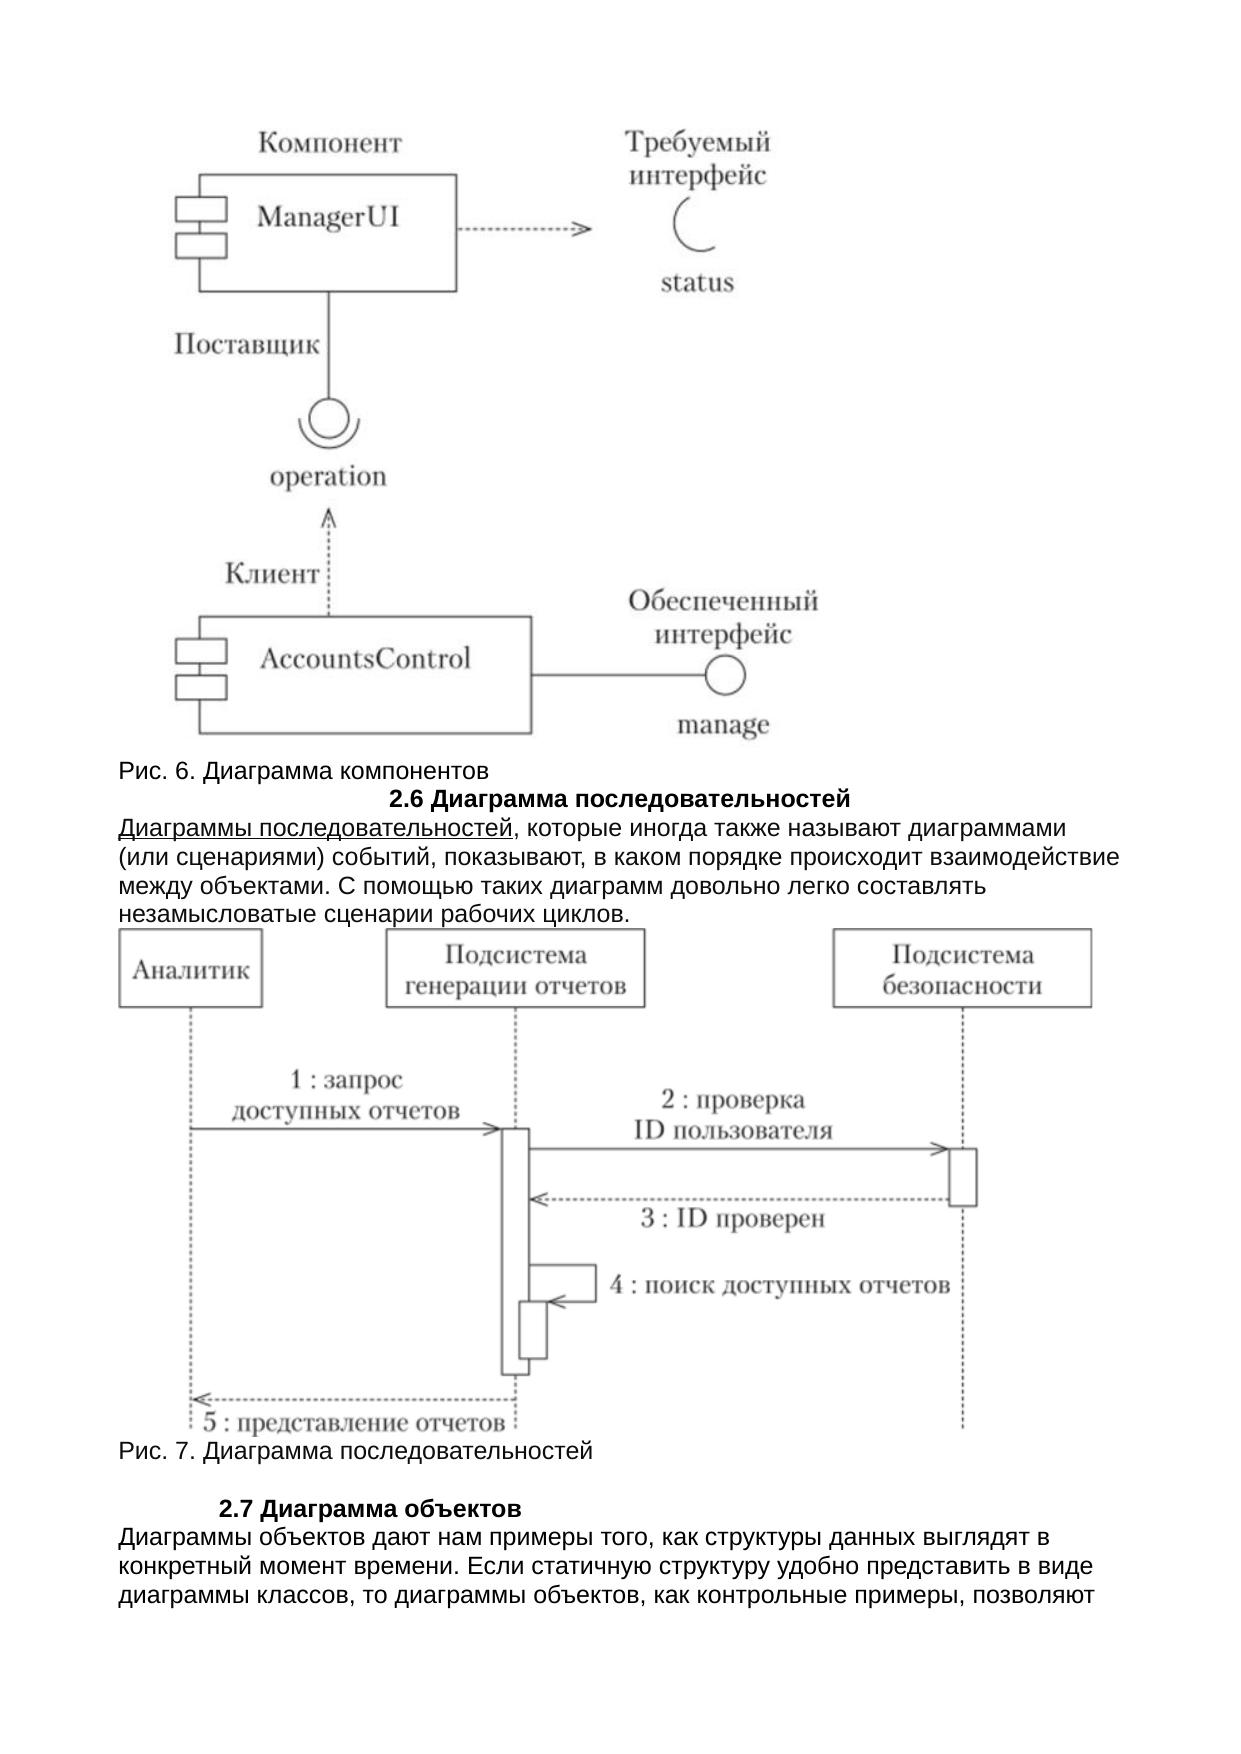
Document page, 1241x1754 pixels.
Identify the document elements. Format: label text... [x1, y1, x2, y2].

text Диаграммы последовательностей, которые иногда также называют диаграммами (или сценариями) событий, показывают, в каком порядке происходит взаимодействие между объектами. С помощью таких диаграмм довольно легко составлять незамысловатые сценарии рабочих циклов. [118, 813, 1122, 928]
picture [138, 118, 829, 751]
subtitle 2.6 Диаграмма последовательностей [118, 784, 1122, 813]
subtitle 2.7 Диаграмма объектов [118, 1494, 1122, 1522]
text Рис. 6. Диаграмма компонентов [118, 756, 1122, 784]
text Диаграммы объектов дают нам примеры того, как структуры данных выглядят в конкретный момент времени. Если статичную структуру удобно представить в виде диаграммы классов, то диаграммы объектов, как контрольные примеры, позволяют [118, 1522, 1122, 1609]
picture [118, 928, 1093, 1437]
text Рис. 7. Диаграмма последовательностей [118, 1436, 1122, 1465]
